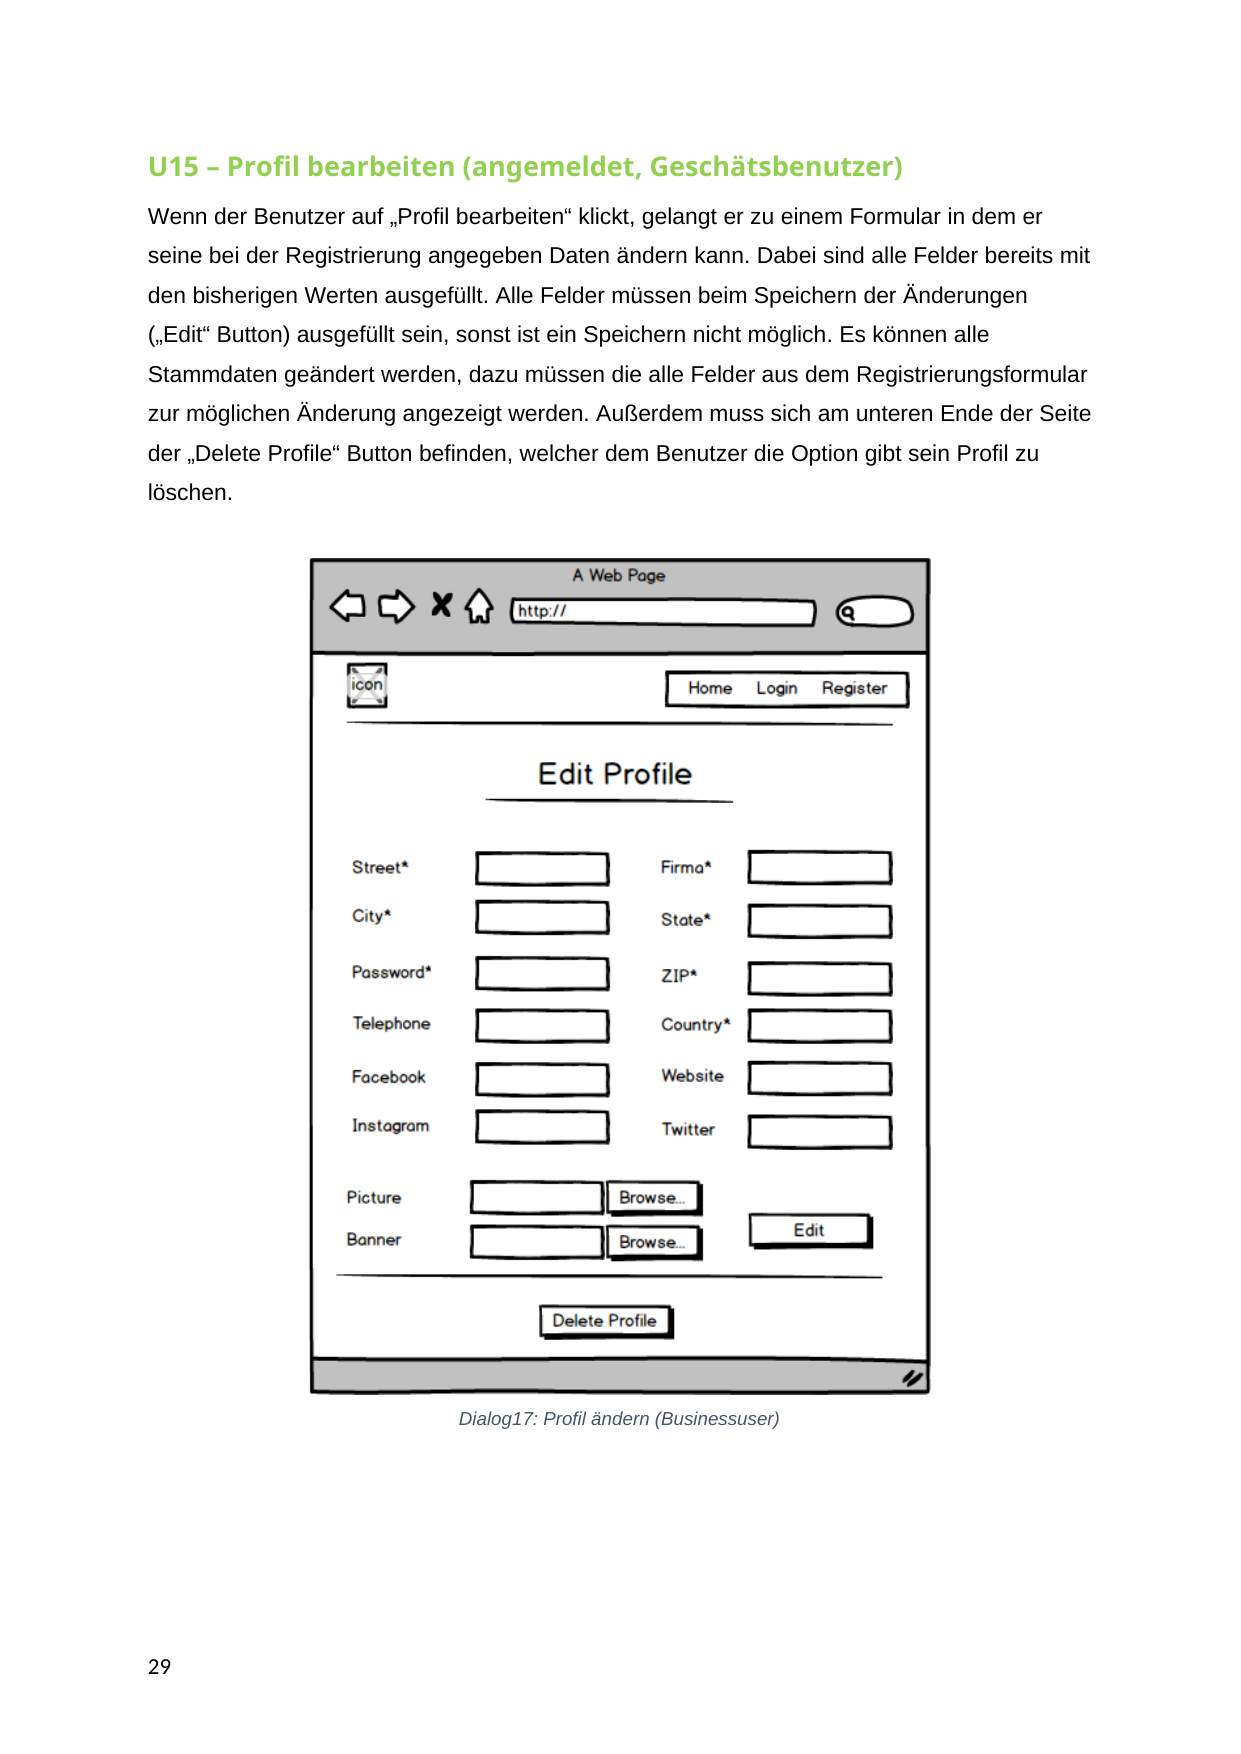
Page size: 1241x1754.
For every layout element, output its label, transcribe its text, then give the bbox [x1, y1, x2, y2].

text Dialog17: Profil ändern (Businessuser) [148, 1408, 1093, 1430]
picture [309, 558, 931, 1395]
subtitle U15 – Profil bearbeiten (angemeldet, Geschätsbenutzer) [148, 148, 1093, 184]
text Wenn der Benutzer auf „Profil bearbeiten“ klickt, gelangt er zu einem Formular in dem er seine bei der Registrierung angegeben Daten ändern kann. Dabei sind alle Felder bereits mit den bisherigen Werten ausgefüllt. Alle Felder müssen beim Speichern der Änderungen („Edit“ Button) ausgefüllt sein, sonst ist ein Speichern nicht möglich. Es können alle Stammdaten geändert werden, dazu müssen die alle Felder aus dem Registrierungsformular zur möglichen Änderung angezeigt werden. Außerdem muss sich am unteren Ende der Seite der „Delete Profile“ Button befinden, welcher dem Benutzer die Option gibt sein Profil zu löschen. [148, 203, 1093, 506]
